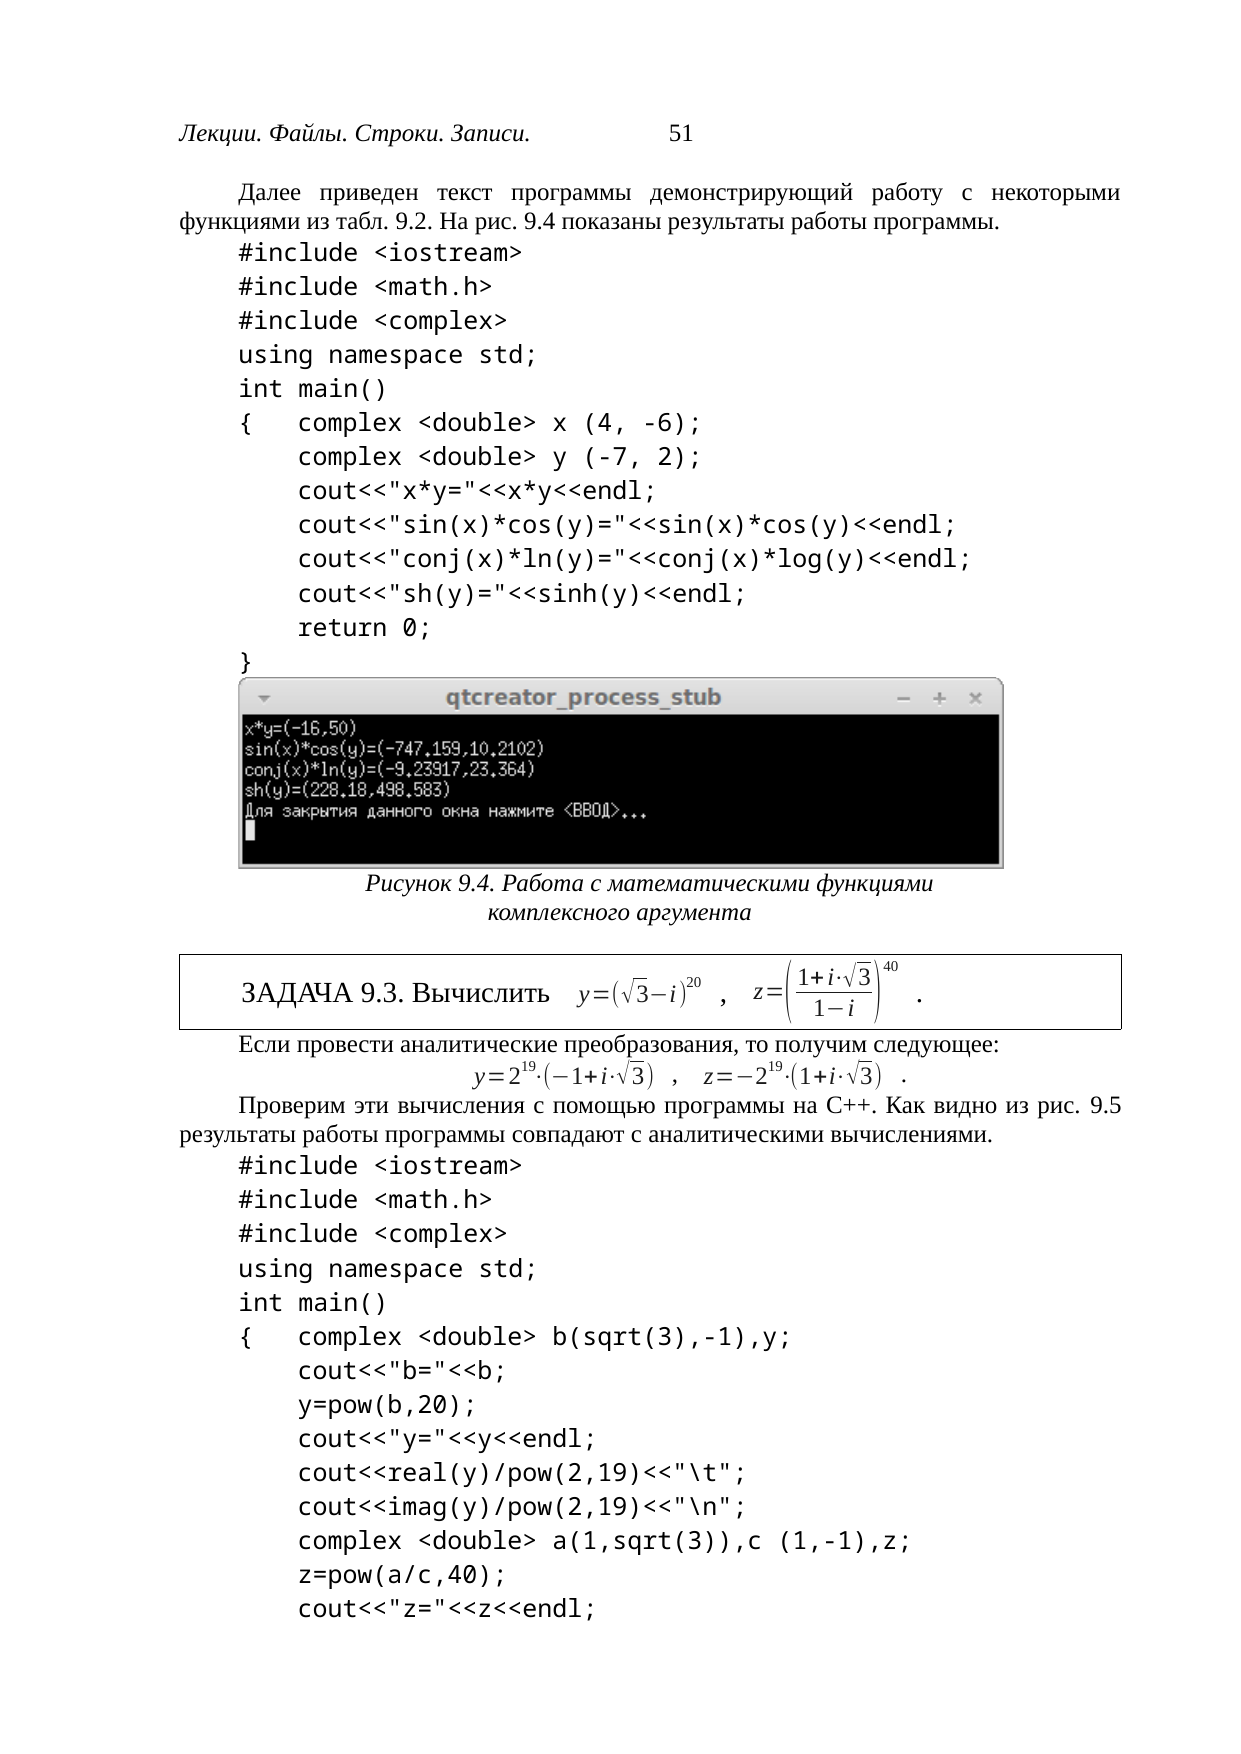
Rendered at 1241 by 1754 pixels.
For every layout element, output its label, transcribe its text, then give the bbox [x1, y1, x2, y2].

text cout<<"x*y="<<x*y<<endl; [238, 473, 1121, 507]
text cout<<"sin(x)*cos(y)="<<sin(x)*cos(y)<<endl; [238, 507, 1121, 541]
text , . [179, 1057, 1121, 1091]
text Далее приведен текст программы демонстрирующий работу с некоторыми функциями из табл. 9.2. На рис. 9.4 показаны результаты работы программы. [179, 177, 1121, 234]
text #include <iostream> [238, 1148, 1121, 1182]
text y=pow(b,20); [238, 1386, 1121, 1421]
text #include <math.h> [238, 1182, 1121, 1216]
text #include <math.h> [238, 269, 1121, 303]
text #include <complex> [238, 1216, 1121, 1250]
text complex <double> y (-7, 2); [238, 439, 1121, 473]
text int main() [238, 371, 1121, 405]
text int main() [238, 1284, 1121, 1318]
text cout<<"z="<<z<<endl; [238, 1591, 1121, 1625]
text using namespace std; [238, 1250, 1121, 1284]
text return 0; [238, 609, 1121, 643]
text cout<<real(y)/pow(2,19)<<"\t"; [238, 1454, 1121, 1489]
text Рисунок 9.4. Работа с математическими функциями комплексного аргумента [238, 869, 1004, 926]
text cout<<"y="<<y<<endl; [238, 1421, 1121, 1454]
text cout<<"sh(y)="<<sinh(y)<<endl; [238, 575, 1121, 609]
text #include <iostream> [238, 234, 1121, 269]
text using namespace std; [238, 337, 1121, 371]
text cout<<imag(y)/pow(2,19)<<"\n"; [238, 1489, 1121, 1523]
text { complex <double> b(sqrt(3),-1),y; [238, 1318, 1121, 1352]
text cout<<"b="<<b; [238, 1352, 1121, 1386]
text #include <complex> [238, 303, 1121, 337]
text } [238, 643, 1121, 677]
text ЗАДАЧА 9.3. Вычислить , . [180, 955, 1121, 1029]
picture [238, 677, 1004, 869]
text z=pow(a/c,40); [238, 1557, 1121, 1591]
text cout<<"conj(x)*ln(y)="<<conj(x)*log(y)<<endl; [238, 541, 1121, 575]
text Если провести аналитические преобразования, то получим следующее: [179, 1030, 1121, 1057]
text complex <double> a(1,sqrt(3)),c (1,-1),z; [238, 1523, 1121, 1557]
text { complex <double> x (4, -6); [238, 405, 1121, 439]
text Проверим эти вычисления с помощью программы на С++. Как видно из рис. 9.5 результаты работы программы совпадают с аналитическими вычислениями. [179, 1091, 1121, 1148]
